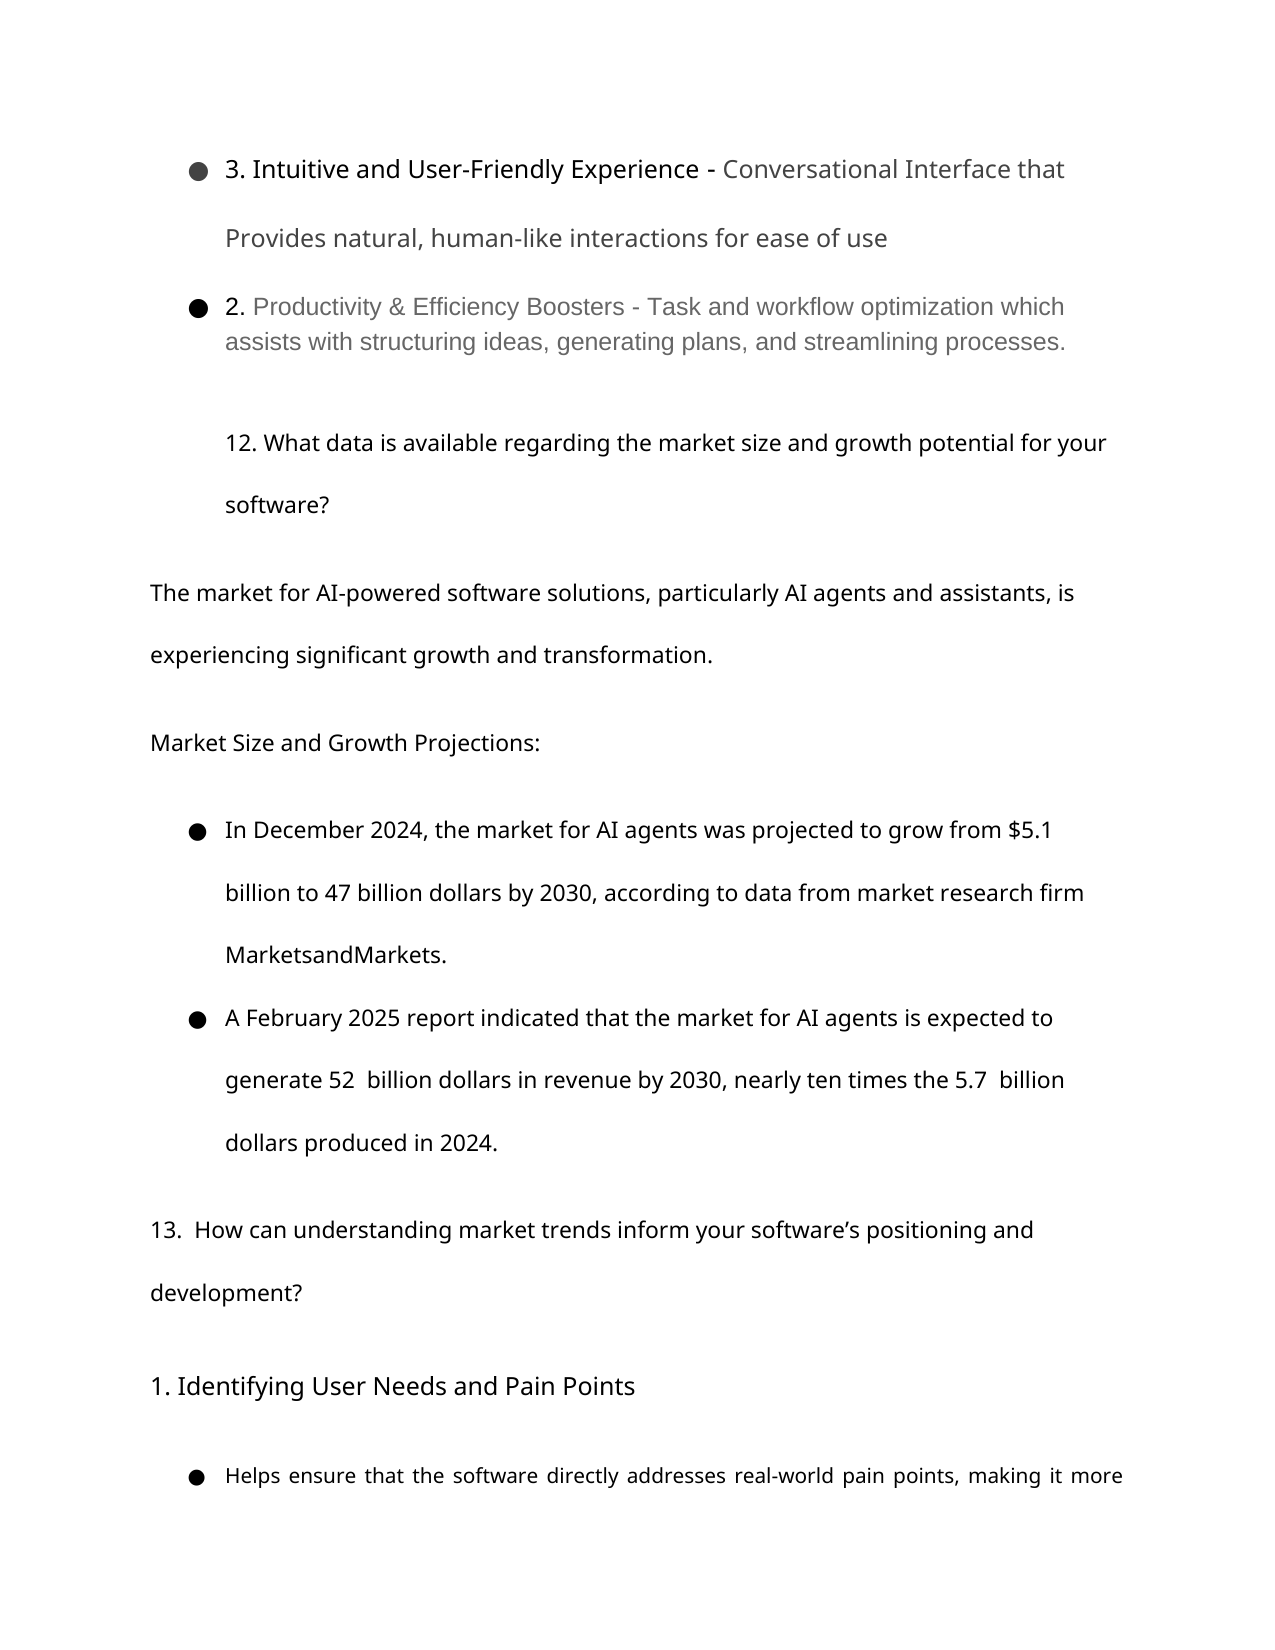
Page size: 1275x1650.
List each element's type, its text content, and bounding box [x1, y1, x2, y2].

list 2. Productivity & Efficiency Boosters - Task and workflow optimization which assists with structuring ideas, generating plans, and streamlining processes. [187, 289, 1125, 356]
text 13. How can understanding market trends inform your software’s positioning and development? [150, 1214, 1125, 1308]
text Market Size and Growth Projections: [150, 726, 1125, 758]
text The market for AI-powered software solutions, particularly AI agents and assistants, is experiencing significant growth and transformation. [150, 576, 1125, 670]
subtitle 1. Identifying User Needs and Pain Points [150, 1368, 1125, 1402]
list In December 2024, the market for AI agents was projected to grow from $5.1 billion to 47 billion dollars by 2030, according to data from market research firm MarketsandMarkets. ​ [187, 814, 1125, 970]
list Helps ensure that the software directly addresses real-world pain points, making it more [187, 1461, 1125, 1490]
text 12. What data is available regarding the market size and growth potential for your software? [225, 426, 1125, 520]
list A February 2025 report indicated that the market for AI agents is expected to generate 52 billion dollars in revenue by 2030, nearly ten times the 5.7 billion dollars produced in 2024. [187, 1001, 1125, 1158]
subtitle 3. Intuitive and User-Friendly Experience - Conversational Interface that Provides natural, human-like interactions for ease of use [187, 150, 1125, 255]
